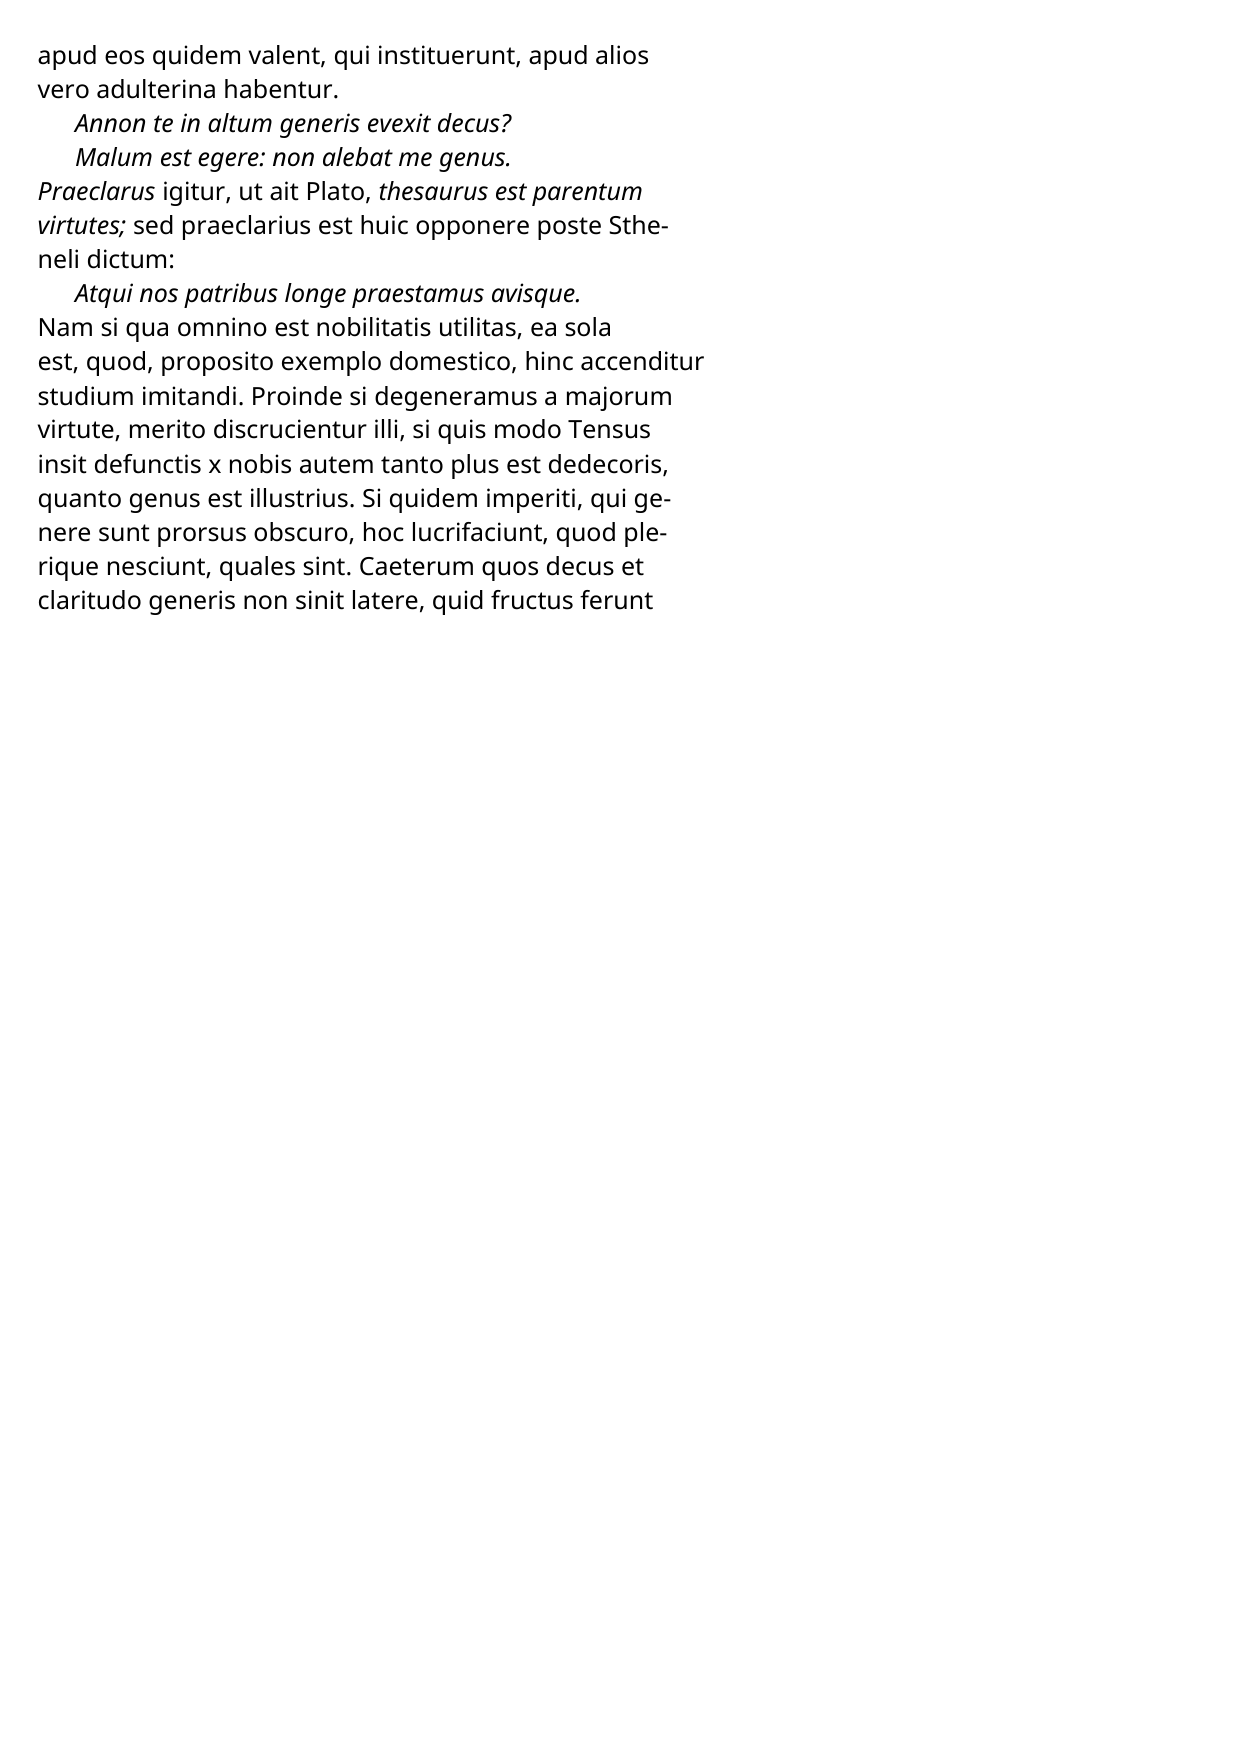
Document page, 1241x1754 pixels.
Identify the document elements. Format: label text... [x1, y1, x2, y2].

text Praeclarus igitur, ut ait Plato, thesaurus est parentum virtutes; sed praeclarius est huic opponere poste Sthe- neli dictum: [37, 174, 1203, 276]
text Malum est egere: non alebat me genus. [37, 140, 1203, 174]
text Nam si qua omnino est nobilitatis utilitas, ea sola est, quod, proposito exemplo domestico, hinc accenditur studium imitandi. Proinde si degeneramus a majorum virtute, merito discrucientur illi, si quis modo Tensus insit defunctis x nobis autem tanto plus est dedecoris, quanto genus est illustrius. Si quidem imperiti, qui ge- nere sunt prorsus obscuro, hoc lucrifaciunt, quod ple- rique nesciunt, quales sint. Caeterum quos decus et claritudo generis non sinit latere, quid fructus ferunt [37, 310, 1203, 617]
text Annon te in altum generis evexit decus? [37, 106, 1203, 140]
text apud eos quidem valent, qui instituerunt, apud alios vero adulterina habentur. [37, 37, 1203, 106]
text Atqui nos patribus longe praestamus avisque. [37, 276, 1203, 310]
